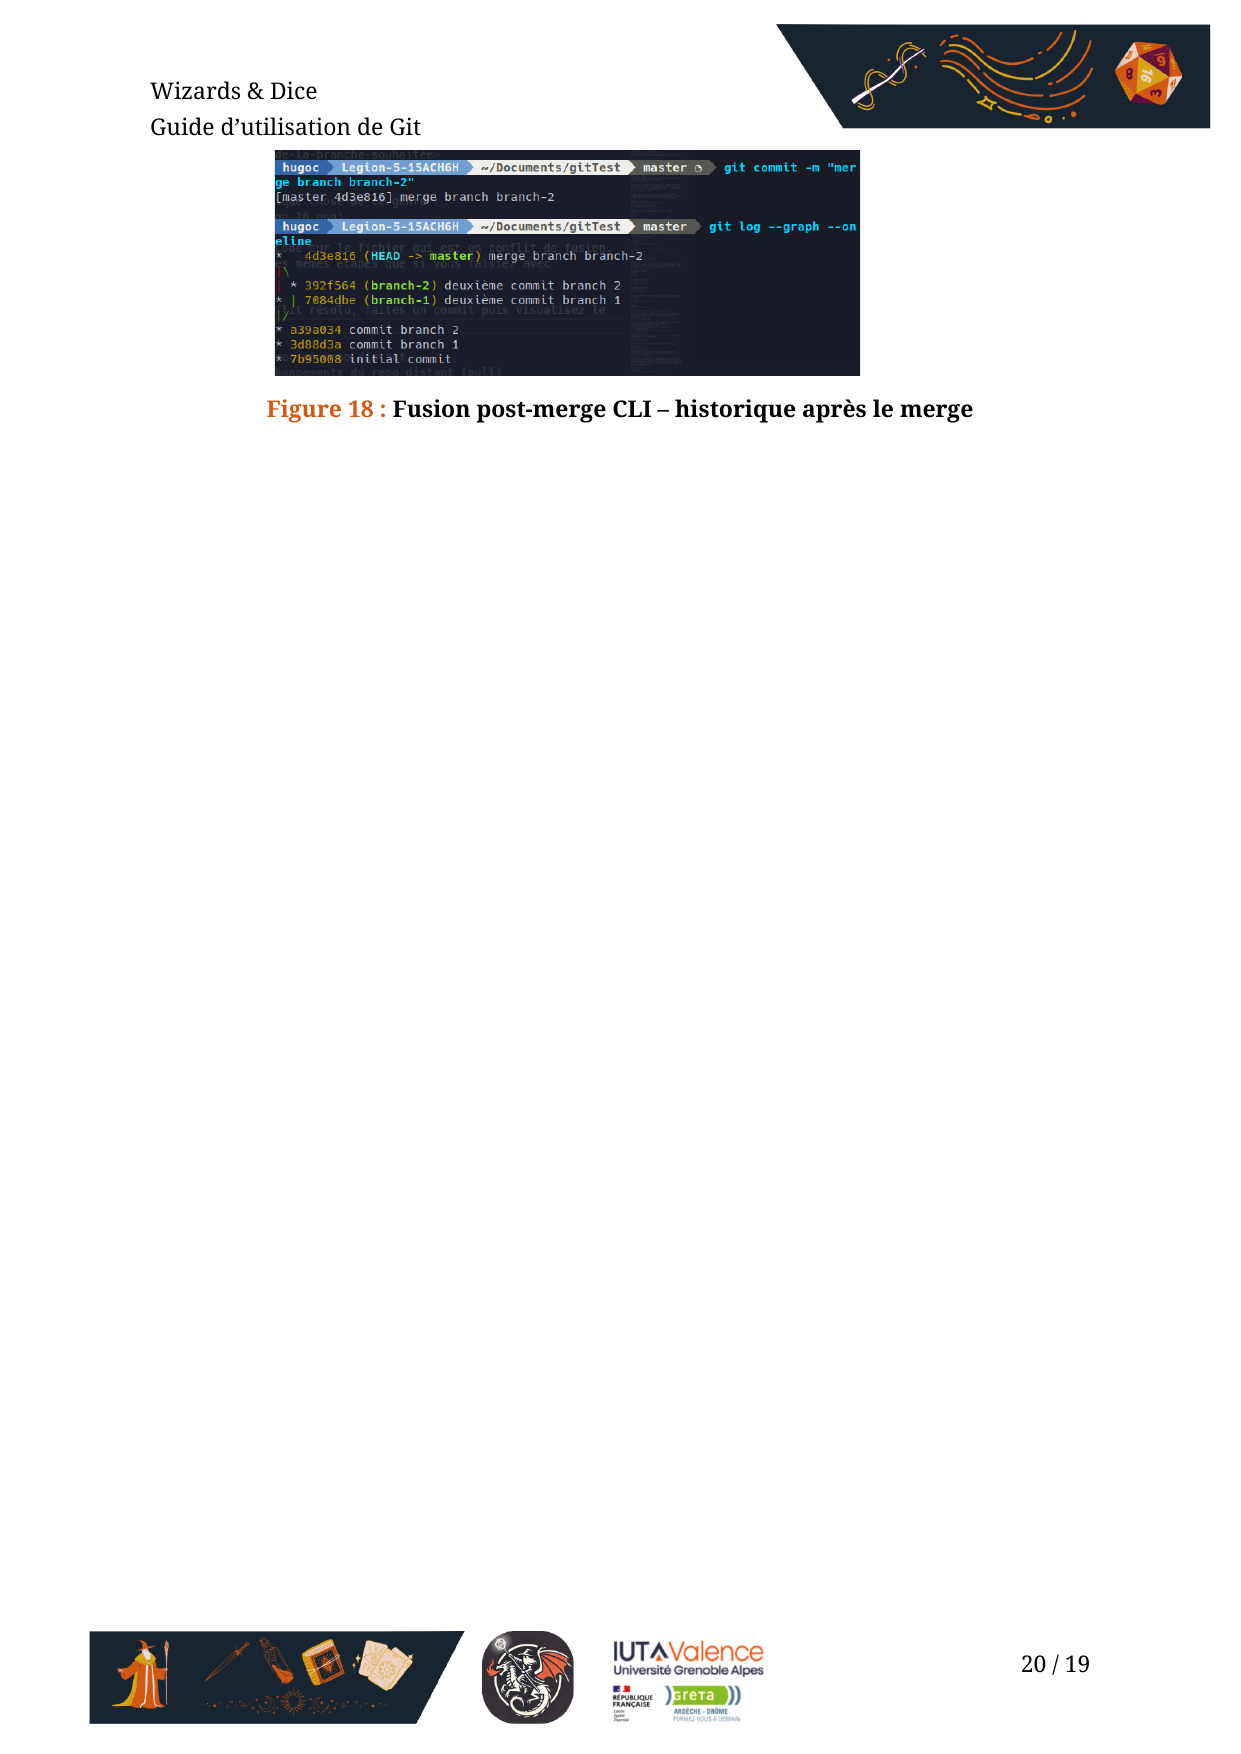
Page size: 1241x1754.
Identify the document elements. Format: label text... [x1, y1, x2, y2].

picture [81, 1620, 788, 1733]
picture [274, 150, 860, 376]
text Figure 18 : Fusion post-merge CLI – historique après le merge [155, 162, 1085, 424]
picture [771, 21, 1218, 131]
